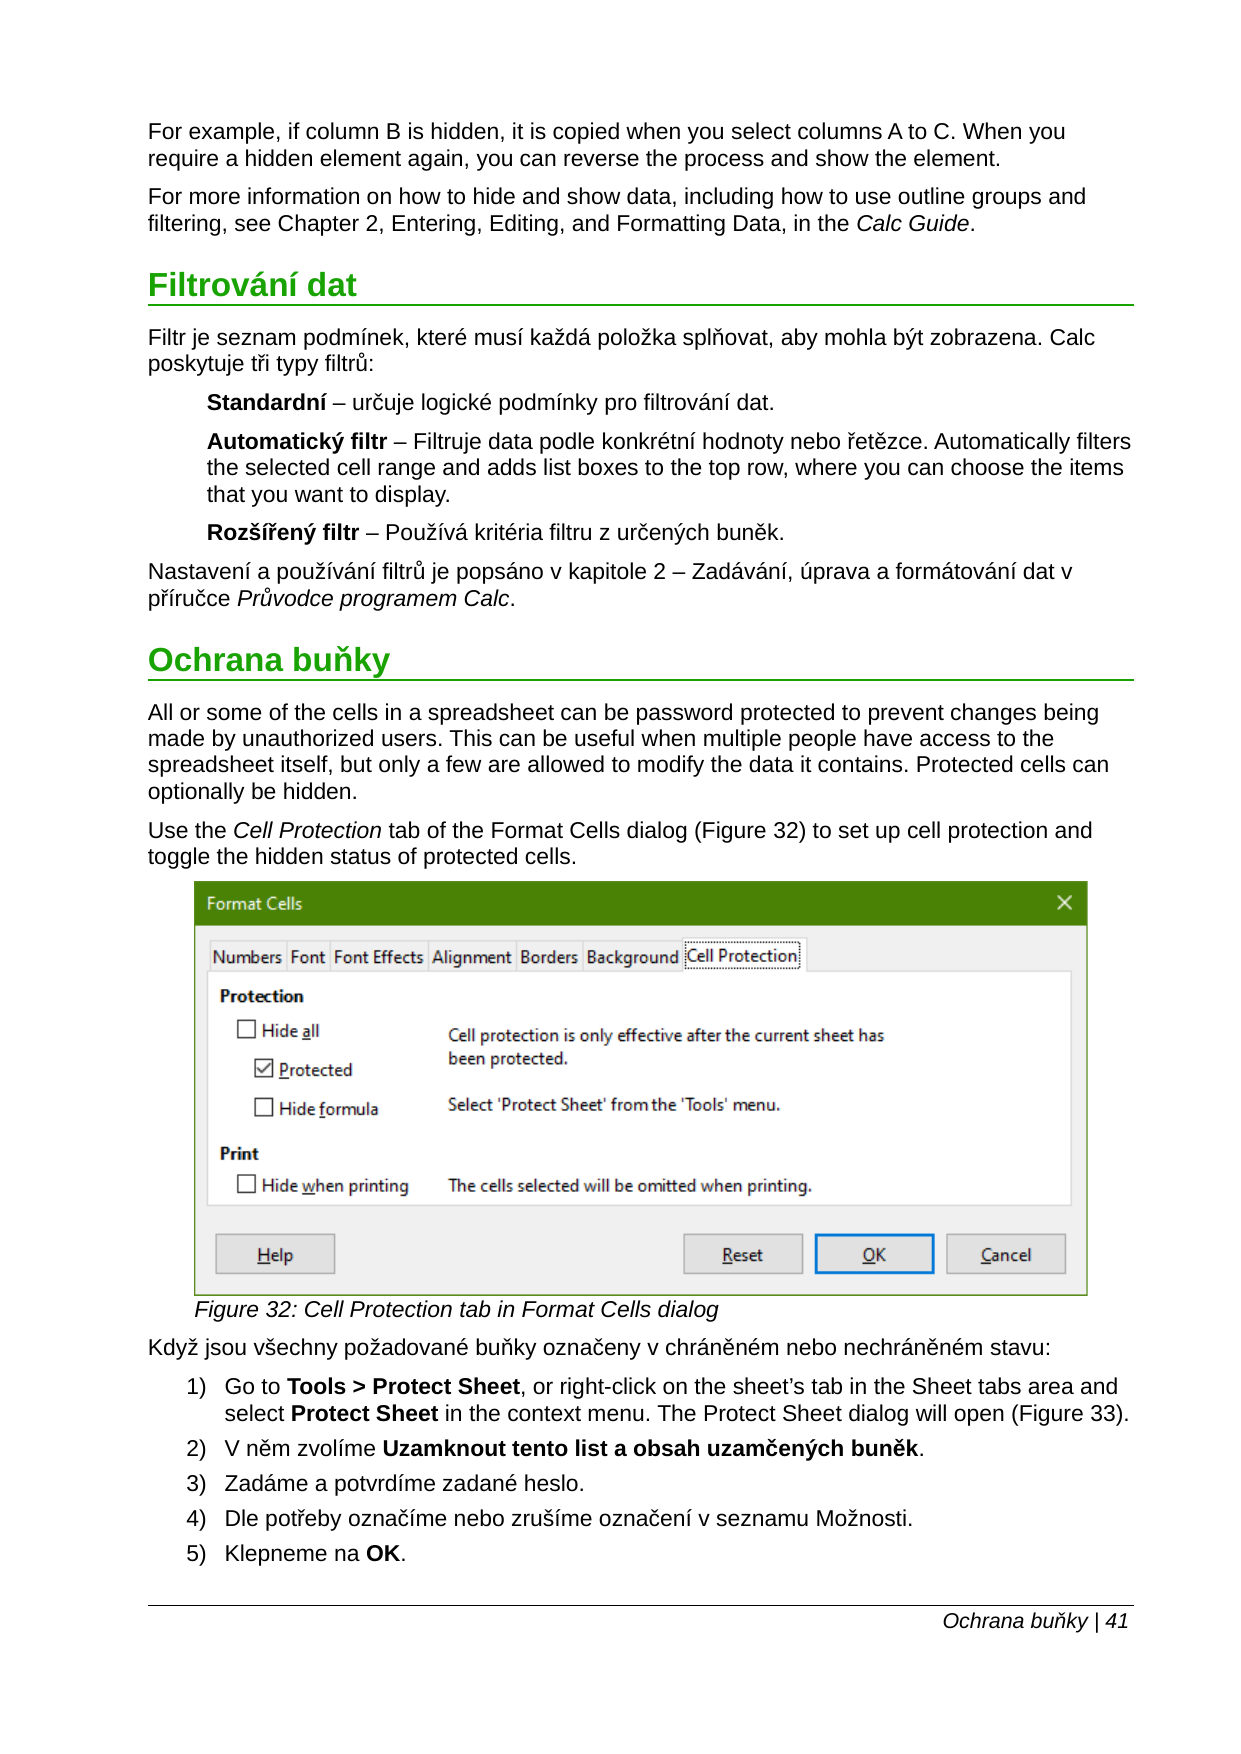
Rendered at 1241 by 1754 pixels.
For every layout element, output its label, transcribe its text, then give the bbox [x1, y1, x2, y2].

list Go to Tools > Protect Sheet, or right-click on the sheet’s tab in the Sheet tabs area and select Protect Sheet in the context menu. The Protect Sheet dialog will open (Figure 33). [207, 1373, 1134, 1426]
text Figure 32: Cell Protection tab in Format Cells dialog [194, 1296, 1088, 1322]
list V něm zvolíme Uzamknout tento list a obsah uzamčených buněk. [207, 1435, 1134, 1461]
text Standardní – určuje logické podmínky pro filtrování dat. [207, 389, 1134, 415]
text For more information on how to hide and show data, including how to use outline groups and filtering, see Chapter 2, Entering, Editing, and Formatting Data, in the Calc Guide. [148, 183, 1134, 236]
text For example, if column B is hidden, it is copied when you select columns A to C. When you require a hidden element again, you can reverse the process and show the element. [148, 118, 1134, 171]
list Když jsou všechny požadované buňky označeny v chráněném nebo nechráněném stavu: [148, 1334, 1134, 1361]
text Use the Cell Protection tab of the Format Cells dialog (Figure 32) to set up cell protection and toggle the hidden status of protected cells. [148, 817, 1134, 869]
list All or some of the cells in a spreadsheet can be password protected to prevent changes being made by unauthorized users. This can be useful when multiple people have access to the spreadsheet itself, but only a few are allowed to modify the data it contains. Protected cells can optionally be hidden. [148, 699, 1134, 804]
subtitle Ochrana buňky [148, 640, 1134, 679]
picture [194, 881, 1088, 1296]
text Nastavení a používání filtrů je popsáno v kapitole 2 – Zadávání, úprava a formátování dat v příručce Průvodce programem Calc. [148, 558, 1134, 611]
text Automatický filtr – Filtruje data podle konkrétní hodnoty nebo řetězce. Automatically filters the selected cell range and adds list boxes to the top row, where you can choose the items that you want to display. [207, 428, 1134, 507]
list Zadáme a potvrdíme zadané heslo. [207, 1470, 1134, 1496]
list Dle potřeby označíme nebo zrušíme označení v seznamu Možnosti. [207, 1505, 1134, 1531]
list Klepneme na OK. [207, 1540, 1134, 1567]
text Filtr je seznam podmínek, které musí každá položka splňovat, aby mohla být zobrazena. Calc poskytuje tři typy filtrů: [148, 324, 1134, 376]
subtitle Filtrování dat [148, 266, 1134, 304]
text Rozšířený filtr – Používá kritéria filtru z určených buněk. [207, 519, 1134, 546]
